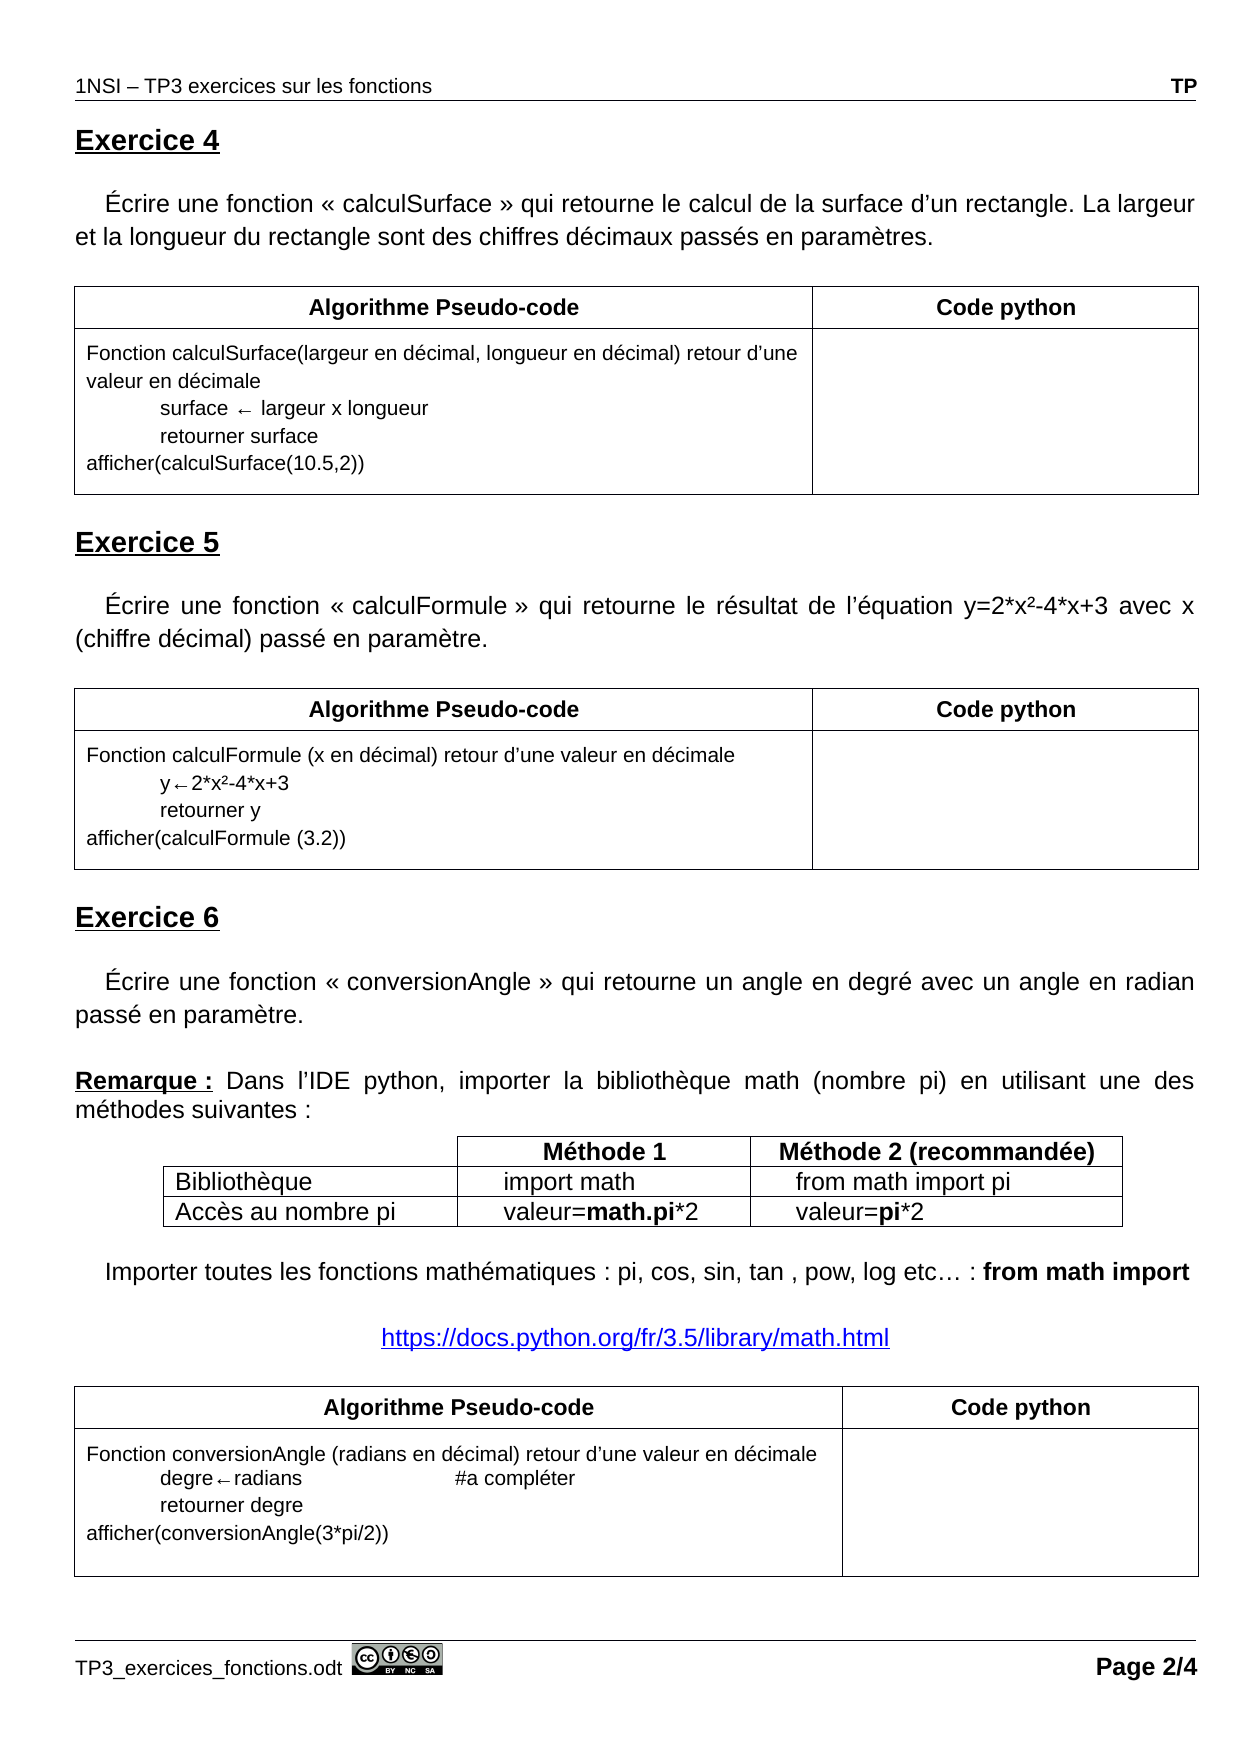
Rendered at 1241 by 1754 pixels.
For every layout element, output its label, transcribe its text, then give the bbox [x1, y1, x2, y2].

table_header Code python [813, 287, 1198, 327]
table_header Code python [813, 689, 1198, 729]
table_cell [843, 1429, 1198, 1576]
text Exercice 4 [75, 123, 1196, 156]
table_cell import math [458, 1167, 750, 1196]
text https://docs.python.org/fr/3.5/library/math.html [75, 1323, 1196, 1352]
picture [351, 1643, 443, 1675]
text Écrire une fonction « conversionAngle » qui retourne un angle en degré avec un angle en radian passé en paramètre. [75, 967, 1196, 1029]
table_cell valeur=pi*2 [751, 1197, 1122, 1226]
table_cell Bibliothèque [164, 1167, 457, 1196]
table_header Algorithme Pseudo-code [75, 1387, 842, 1428]
text Exercice 6 [75, 901, 1196, 934]
table_cell from math import pi [751, 1167, 1122, 1196]
table_cell [813, 731, 1198, 869]
table_header Algorithme Pseudo-code [75, 287, 812, 327]
table_cell Fonction calculFormule (x en décimal) retour d’une valeur en décimale y←2*x²-4*x+3 retourner y afficher(calculFormule (3.2)) [75, 731, 812, 869]
table_cell Accès au nombre pi [164, 1197, 457, 1226]
table_cell Fonction calculSurface(largeur en décimal, longueur en décimal) retour d’une valeur en décimale surface ← largeur x longueur retourner surface afficher(calculSurface(10.5,2)) [75, 329, 812, 493]
table_header Code python [843, 1387, 1198, 1428]
text Importer toutes les fonctions mathématiques : pi, cos, sin, tan , pow, log etc… : from math import [75, 1257, 1196, 1286]
table_header Algorithme Pseudo-code [75, 689, 812, 729]
text Écrire une fonction « calculSurface » qui retourne le calcul de la surface d’un rectangle. La largeur et la longueur du rectangle sont des chiffres décimaux passés en paramètres. [75, 189, 1196, 251]
text Exercice 5 [75, 525, 1196, 558]
table_header [163, 1136, 457, 1166]
text Remarque : Dans l’IDE python, importer la bibliothèque math (nombre pi) en utilisant une des méthodes suivantes : [75, 1066, 1196, 1124]
table_cell valeur=math.pi*2 [458, 1197, 750, 1226]
text Écrire une fonction « calculFormule » qui retourne le résultat de l’équation y=2*x²-4*x+3 avec x (chiffre décimal) passé en paramètre. [75, 591, 1196, 653]
table_header Méthode 1 [458, 1137, 750, 1166]
table_cell [813, 329, 1198, 493]
table_header Méthode 2 (recommandée) [751, 1137, 1122, 1166]
table_cell Fonction conversionAngle (radians en décimal) retour d’une valeur en décimale degre←radians #a compléter retourner degre afficher(conversionAngle(3*pi/2)) [75, 1429, 842, 1576]
